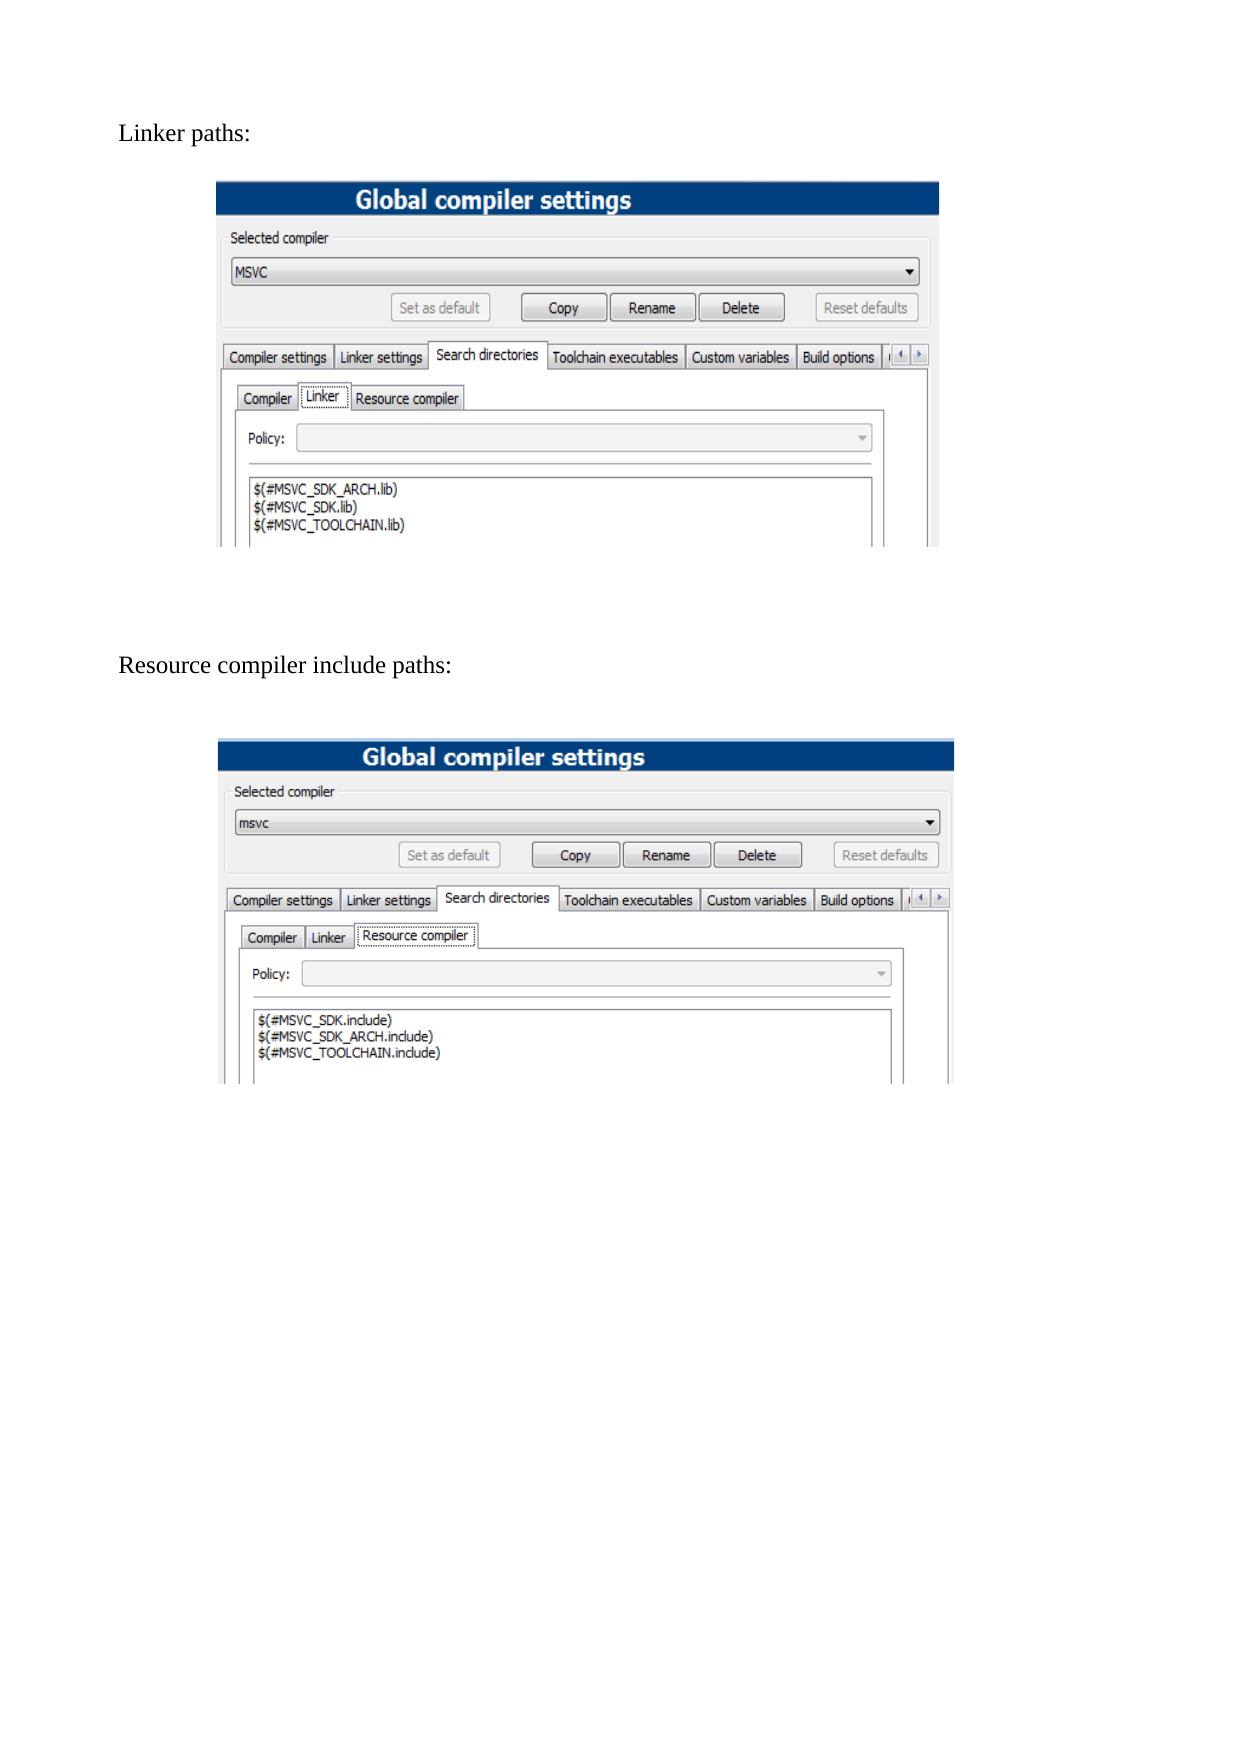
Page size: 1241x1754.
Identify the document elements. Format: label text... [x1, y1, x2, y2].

picture [217, 738, 955, 1084]
text Linker paths: [118, 118, 1122, 147]
text Resource compiler include paths: [118, 650, 1122, 679]
picture [216, 180, 940, 547]
